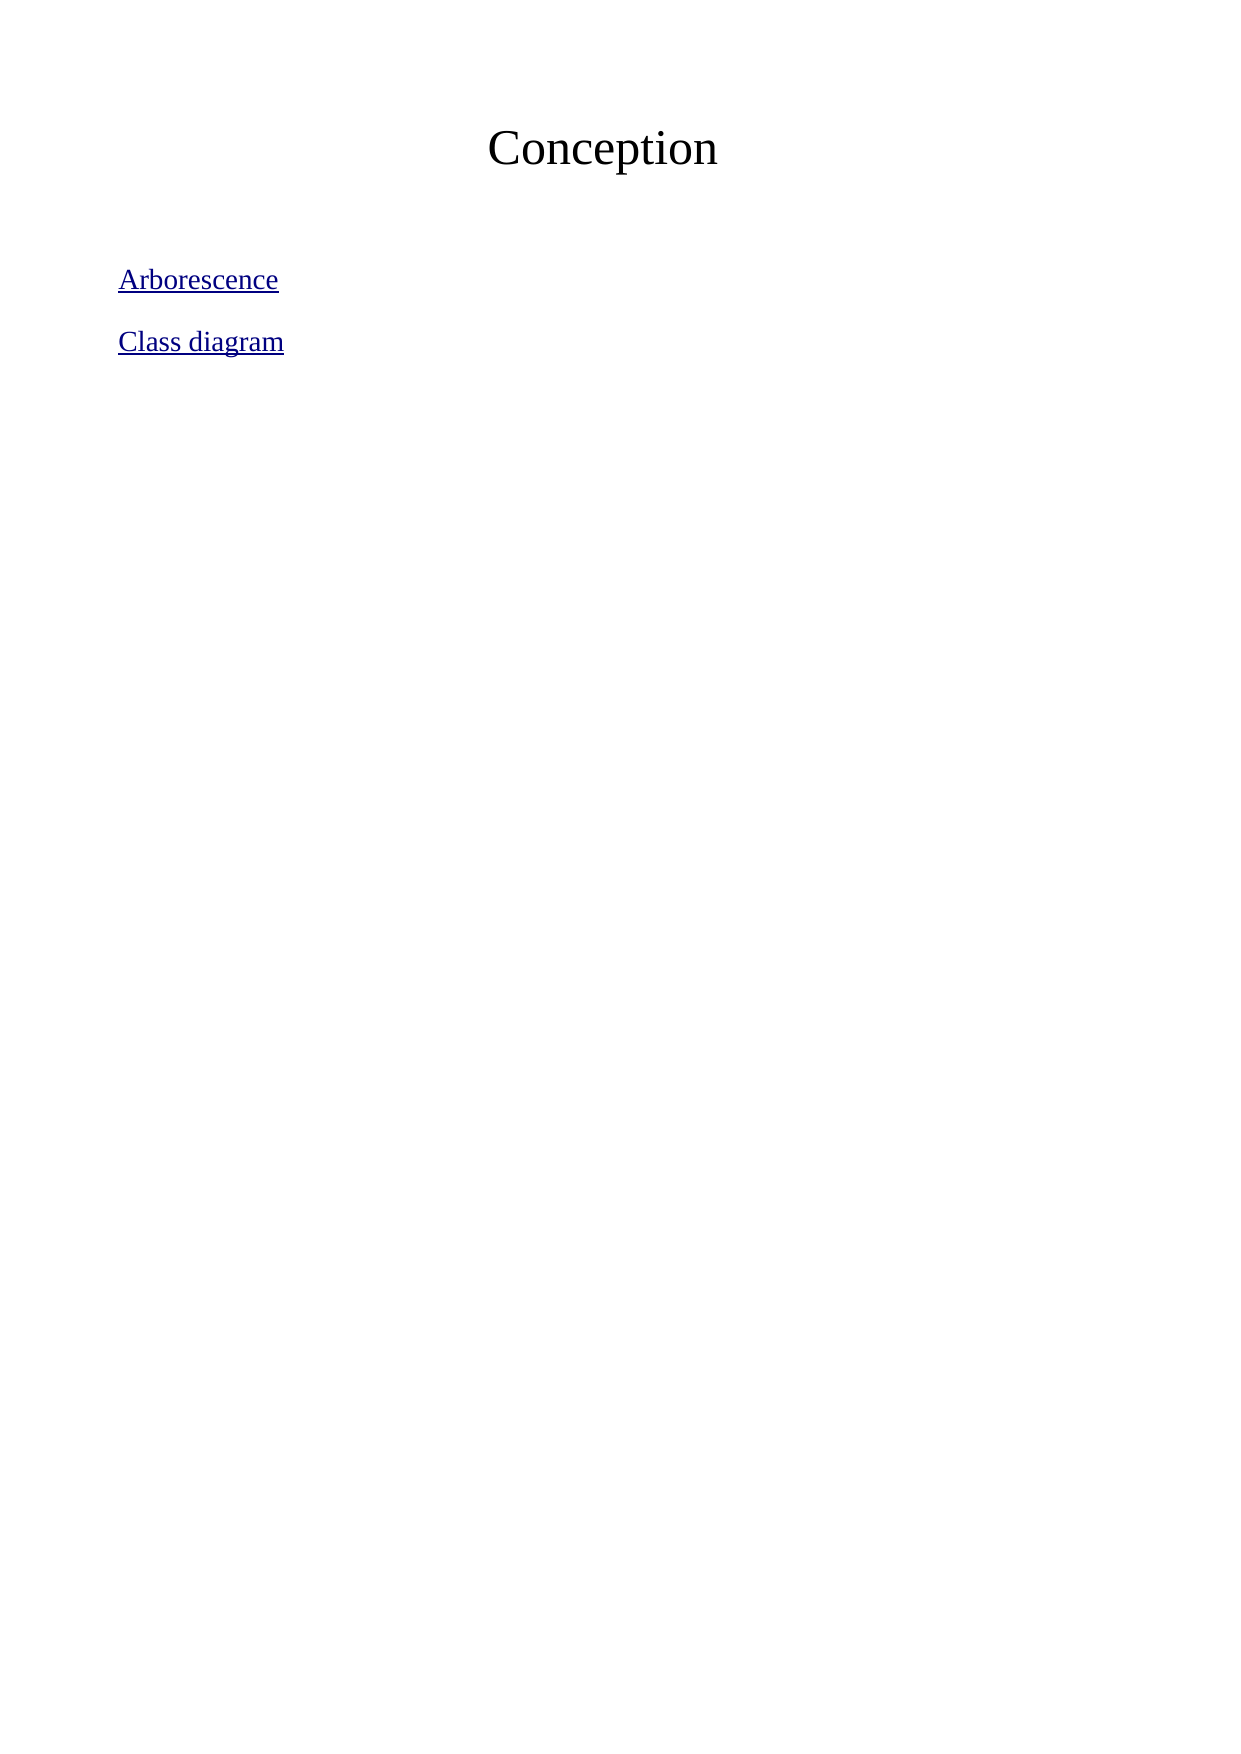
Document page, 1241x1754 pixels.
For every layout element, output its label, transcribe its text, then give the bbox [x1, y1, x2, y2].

text Arborescence [118, 262, 1122, 295]
text Conception [118, 118, 1122, 176]
text Class diagram [118, 324, 1122, 358]
